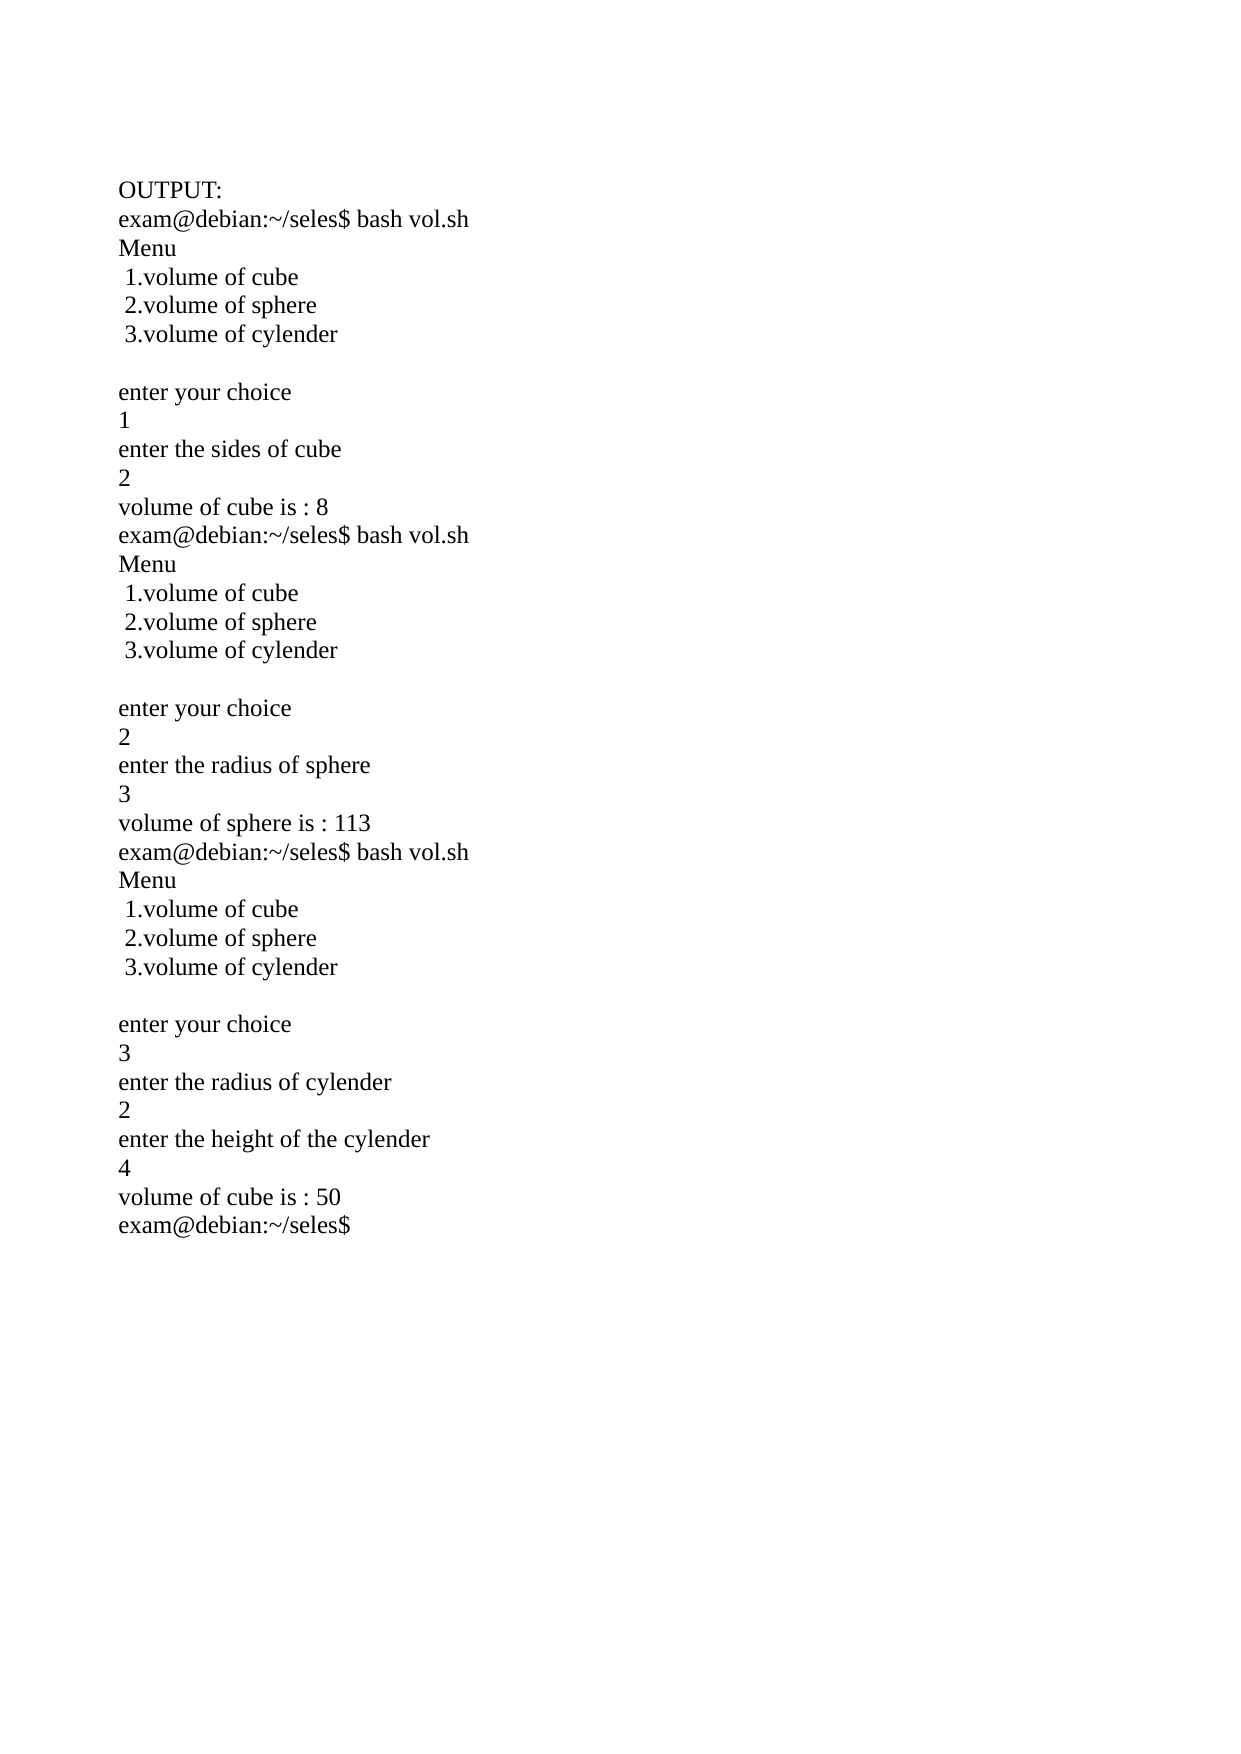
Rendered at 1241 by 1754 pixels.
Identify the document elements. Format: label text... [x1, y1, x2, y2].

text 3 [118, 779, 1122, 808]
text enter your choice [118, 693, 1122, 722]
text Menu [118, 549, 1122, 578]
text 2 [118, 722, 1122, 751]
text Menu [118, 866, 1122, 894]
text 3.volume of cylender [118, 952, 1122, 981]
text enter the height of the cylender [118, 1124, 1122, 1153]
text enter your choice [118, 377, 1122, 406]
text 2.volume of sphere [118, 291, 1122, 319]
text exam@debian:~/seles$ bash vol.sh [118, 521, 1122, 549]
text exam@debian:~/seles$ bash vol.sh [118, 204, 1122, 233]
text volume of cube is : 8 [118, 492, 1122, 521]
text 1.volume of cube [118, 578, 1122, 607]
text 3 [118, 1038, 1122, 1067]
text 3.volume of cylender [118, 636, 1122, 664]
text 2 [118, 1096, 1122, 1124]
text 2.volume of sphere [118, 607, 1122, 636]
text exam@debian:~/seles$ bash vol.sh [118, 837, 1122, 866]
text OUTPUT: [118, 176, 1122, 204]
text 1.volume of cube [118, 262, 1122, 291]
text enter the radius of cylender [118, 1067, 1122, 1096]
text volume of cube is : 50 [118, 1182, 1122, 1211]
text 4 [118, 1153, 1122, 1182]
text 3.volume of cylender [118, 319, 1122, 348]
text enter the radius of sphere [118, 751, 1122, 779]
text 1.volume of cube [118, 894, 1122, 923]
text enter the sides of cube [118, 434, 1122, 463]
text 2.volume of sphere [118, 923, 1122, 952]
text Menu [118, 233, 1122, 262]
text 2 [118, 463, 1122, 492]
text enter your choice [118, 1009, 1122, 1038]
text 1 [118, 406, 1122, 434]
text volume of sphere is : 113 [118, 808, 1122, 837]
text exam@debian:~/seles$ [118, 1211, 1122, 1239]
